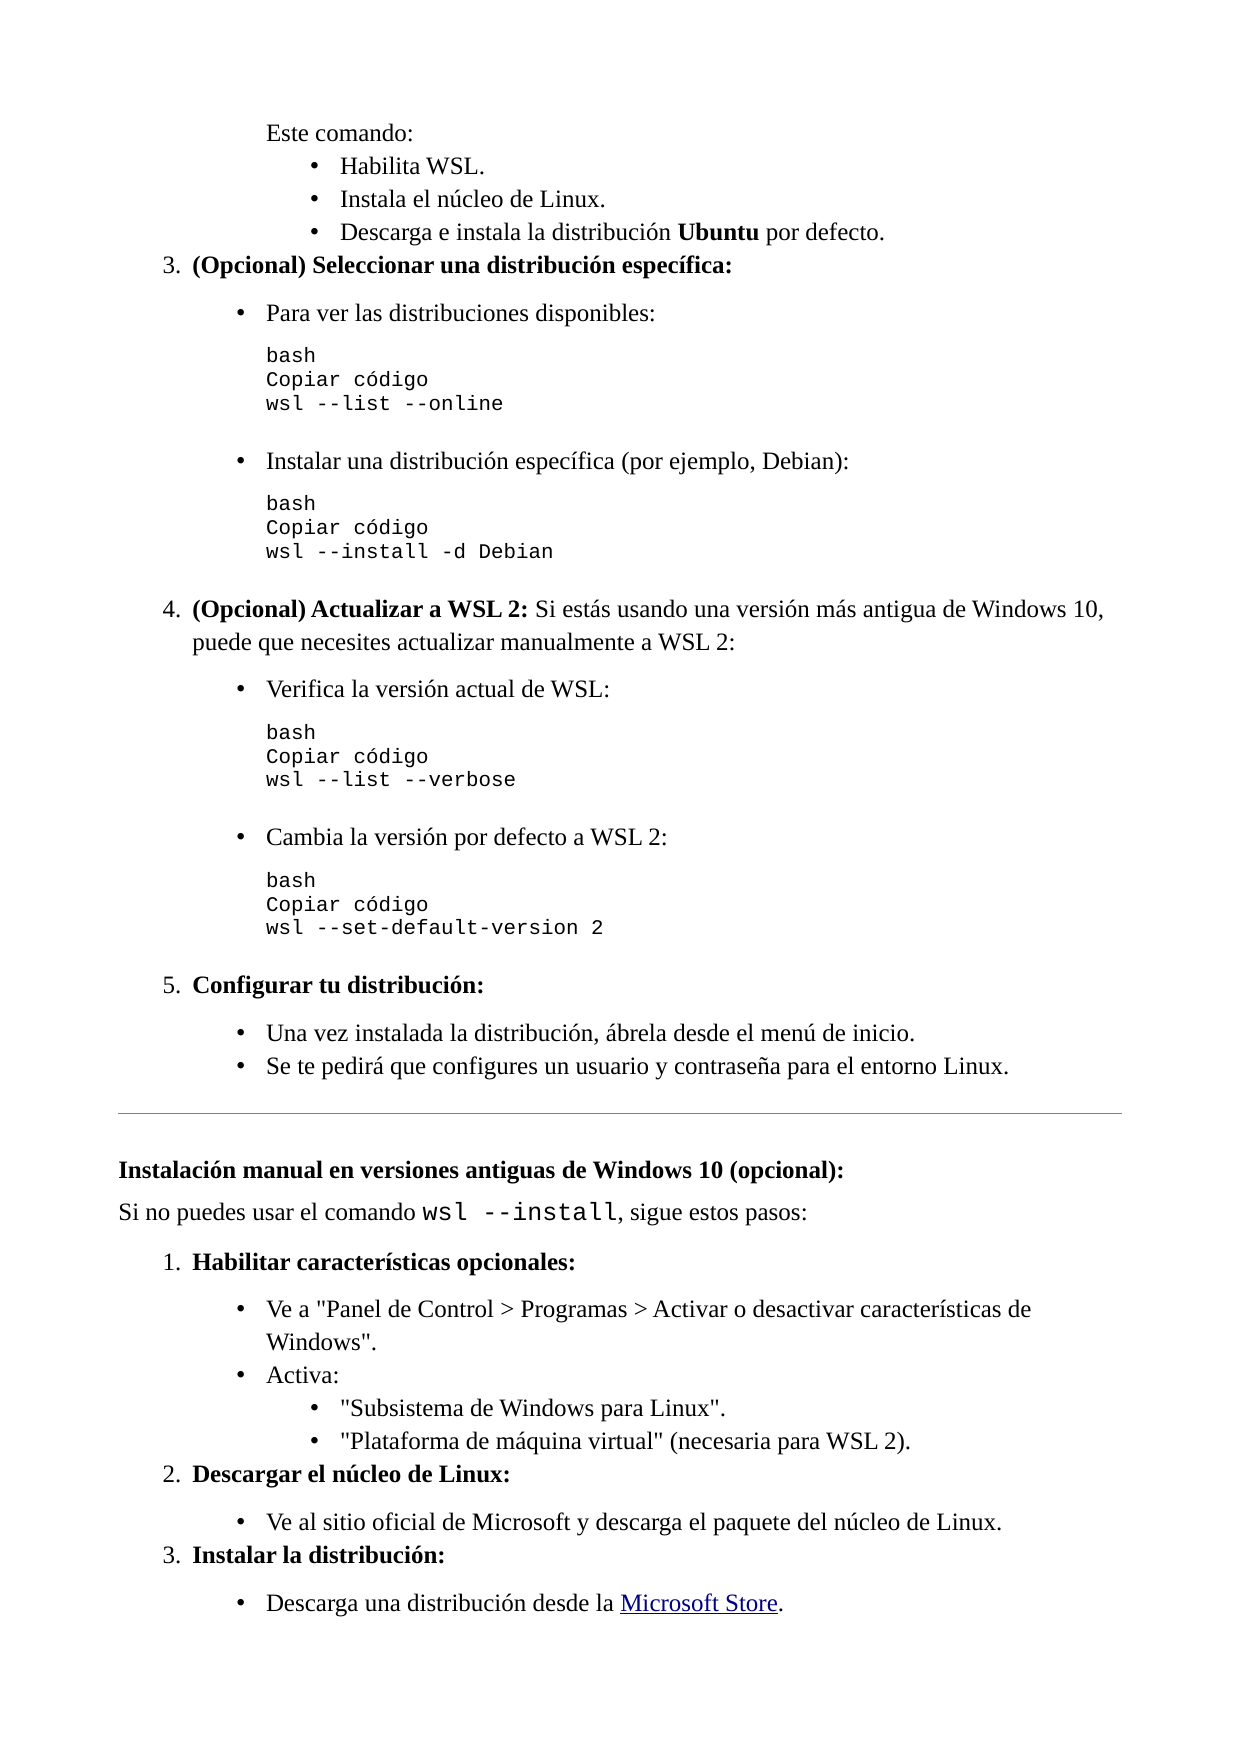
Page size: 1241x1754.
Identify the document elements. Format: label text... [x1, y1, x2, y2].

list Copiar código [236, 517, 1122, 541]
list Copiar código [236, 894, 1122, 917]
list wsl --set-default-version 2 [236, 917, 1122, 941]
list bash [236, 345, 1122, 369]
list Activa: [236, 1360, 1122, 1389]
list (Opcional) Seleccionar una distribución específica: [162, 250, 1122, 279]
list "Plataforma de máquina virtual" (necesaria para WSL 2). [310, 1426, 1122, 1455]
list Para ver las distribuciones disponibles: [236, 298, 1122, 327]
list wsl --list --online [236, 393, 1122, 416]
list Instalar la distribución: [162, 1540, 1122, 1569]
list Ve a "Panel de Control > Programas > Activar o desactivar características de Windows". [236, 1294, 1122, 1356]
list wsl --install -d Debian [236, 541, 1122, 564]
list Instala el núcleo de Linux. [310, 184, 1122, 213]
list Este comando: [236, 118, 1122, 147]
list Copiar código [236, 746, 1122, 769]
list (Opcional) Actualizar a WSL 2: Si estás usando una versión más antigua de Windows 10, puede que necesites actualizar manualmente a WSL 2: [162, 594, 1122, 656]
text Si no puedes usar el comando wsl --install, sigue estos pasos: [118, 1197, 1122, 1228]
list Descargar el núcleo de Linux: [162, 1459, 1122, 1488]
list Descarga una distribución desde la Microsoft Store. [236, 1588, 1122, 1616]
list bash [236, 870, 1122, 894]
subtitle Instalación manual en versiones antiguas de Windows 10 (opcional): [118, 1156, 1122, 1184]
list wsl --list --verbose [236, 769, 1122, 793]
list Cambia la versión por defecto a WSL 2: [236, 822, 1122, 851]
list Copiar código [236, 369, 1122, 393]
list "Subsistema de Windows para Linux". [310, 1393, 1122, 1422]
list Verifica la versión actual de WSL: [236, 674, 1122, 703]
list Instalar una distribución específica (por ejemplo, Debian): [236, 446, 1122, 474]
list Ve al sitio oficial de Microsoft y descarga el paquete del núcleo de Linux. [236, 1507, 1122, 1536]
list Habilitar características opcionales: [162, 1247, 1122, 1276]
list bash [236, 493, 1122, 517]
list Habilita WSL. [310, 151, 1122, 180]
list bash [236, 722, 1122, 746]
list Se te pedirá que configures un usuario y contraseña para el entorno Linux. [236, 1051, 1122, 1080]
list Descarga e instala la distribución Ubuntu por defecto. [310, 217, 1122, 246]
list Configurar tu distribución: [162, 971, 1122, 999]
list Una vez instalada la distribución, ábrela desde el menú de inicio. [236, 1018, 1122, 1047]
